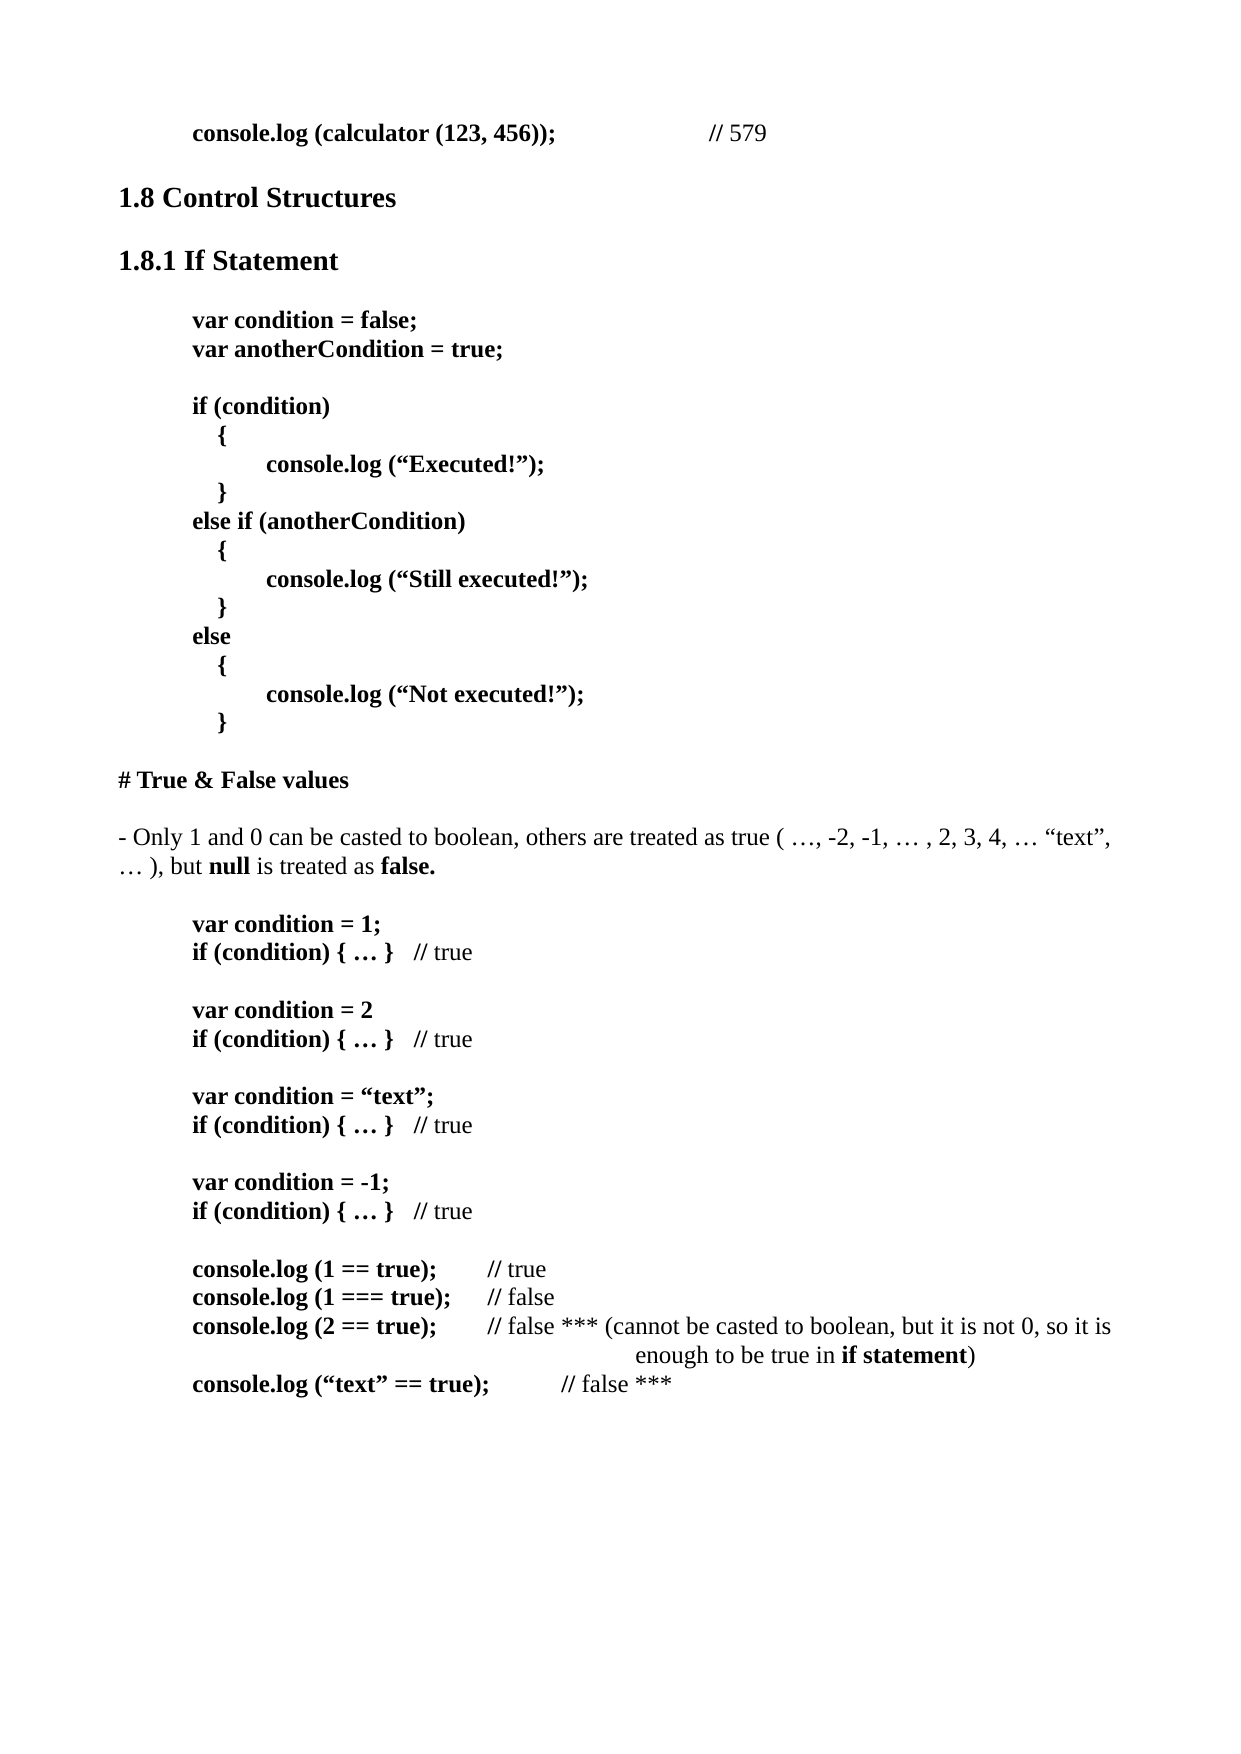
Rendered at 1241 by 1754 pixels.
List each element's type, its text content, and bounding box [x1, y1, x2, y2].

text { [118, 420, 1122, 449]
text } [118, 477, 1122, 506]
text else [118, 621, 1122, 650]
text if (condition) { … } // true [118, 1110, 1122, 1139]
text if (condition) { … } // true [118, 1196, 1122, 1225]
text console.log (1 === true); // false [118, 1282, 1122, 1311]
text { [118, 535, 1122, 564]
text console.log (“Still executed!”); [118, 564, 1122, 592]
text if (condition) [118, 391, 1122, 420]
text var condition = “text”; [118, 1081, 1122, 1110]
text var condition = -1; [118, 1167, 1122, 1196]
text # True & False values [118, 765, 1122, 794]
text if (condition) { … } // true [118, 1024, 1122, 1052]
text var condition = 1; [118, 909, 1122, 937]
text console.log (“Executed!”); [118, 449, 1122, 477]
text console.log (“Not executed!”); [118, 679, 1122, 707]
text } [118, 707, 1122, 736]
text console.log (2 == true); // false *** (cannot be casted to boolean, but it is not 0, so it is enough to be true in if statement) [118, 1311, 1122, 1369]
text console.log (1 == true); // true [118, 1254, 1122, 1282]
text if (condition) { … } // true [118, 937, 1122, 966]
text console.log (calculator (123, 456)); // 579 [118, 118, 1122, 147]
text var condition = 2 [118, 995, 1122, 1024]
text var anotherCondition = true; [118, 334, 1122, 362]
text 1.8 Control Structures [118, 180, 1122, 214]
text 1.8.1 If Statement [118, 243, 1122, 276]
text } [118, 592, 1122, 621]
text else if (anotherCondition) [118, 506, 1122, 535]
text console.log (“text” == true); // false *** [118, 1369, 1122, 1397]
text var condition = false; [118, 305, 1122, 334]
text { [118, 650, 1122, 679]
text - Only 1 and 0 can be casted to boolean, others are treated as true ( …, -2, -1, … , 2, 3, 4, … “text”, … ), but null is treated as false. [118, 822, 1122, 880]
